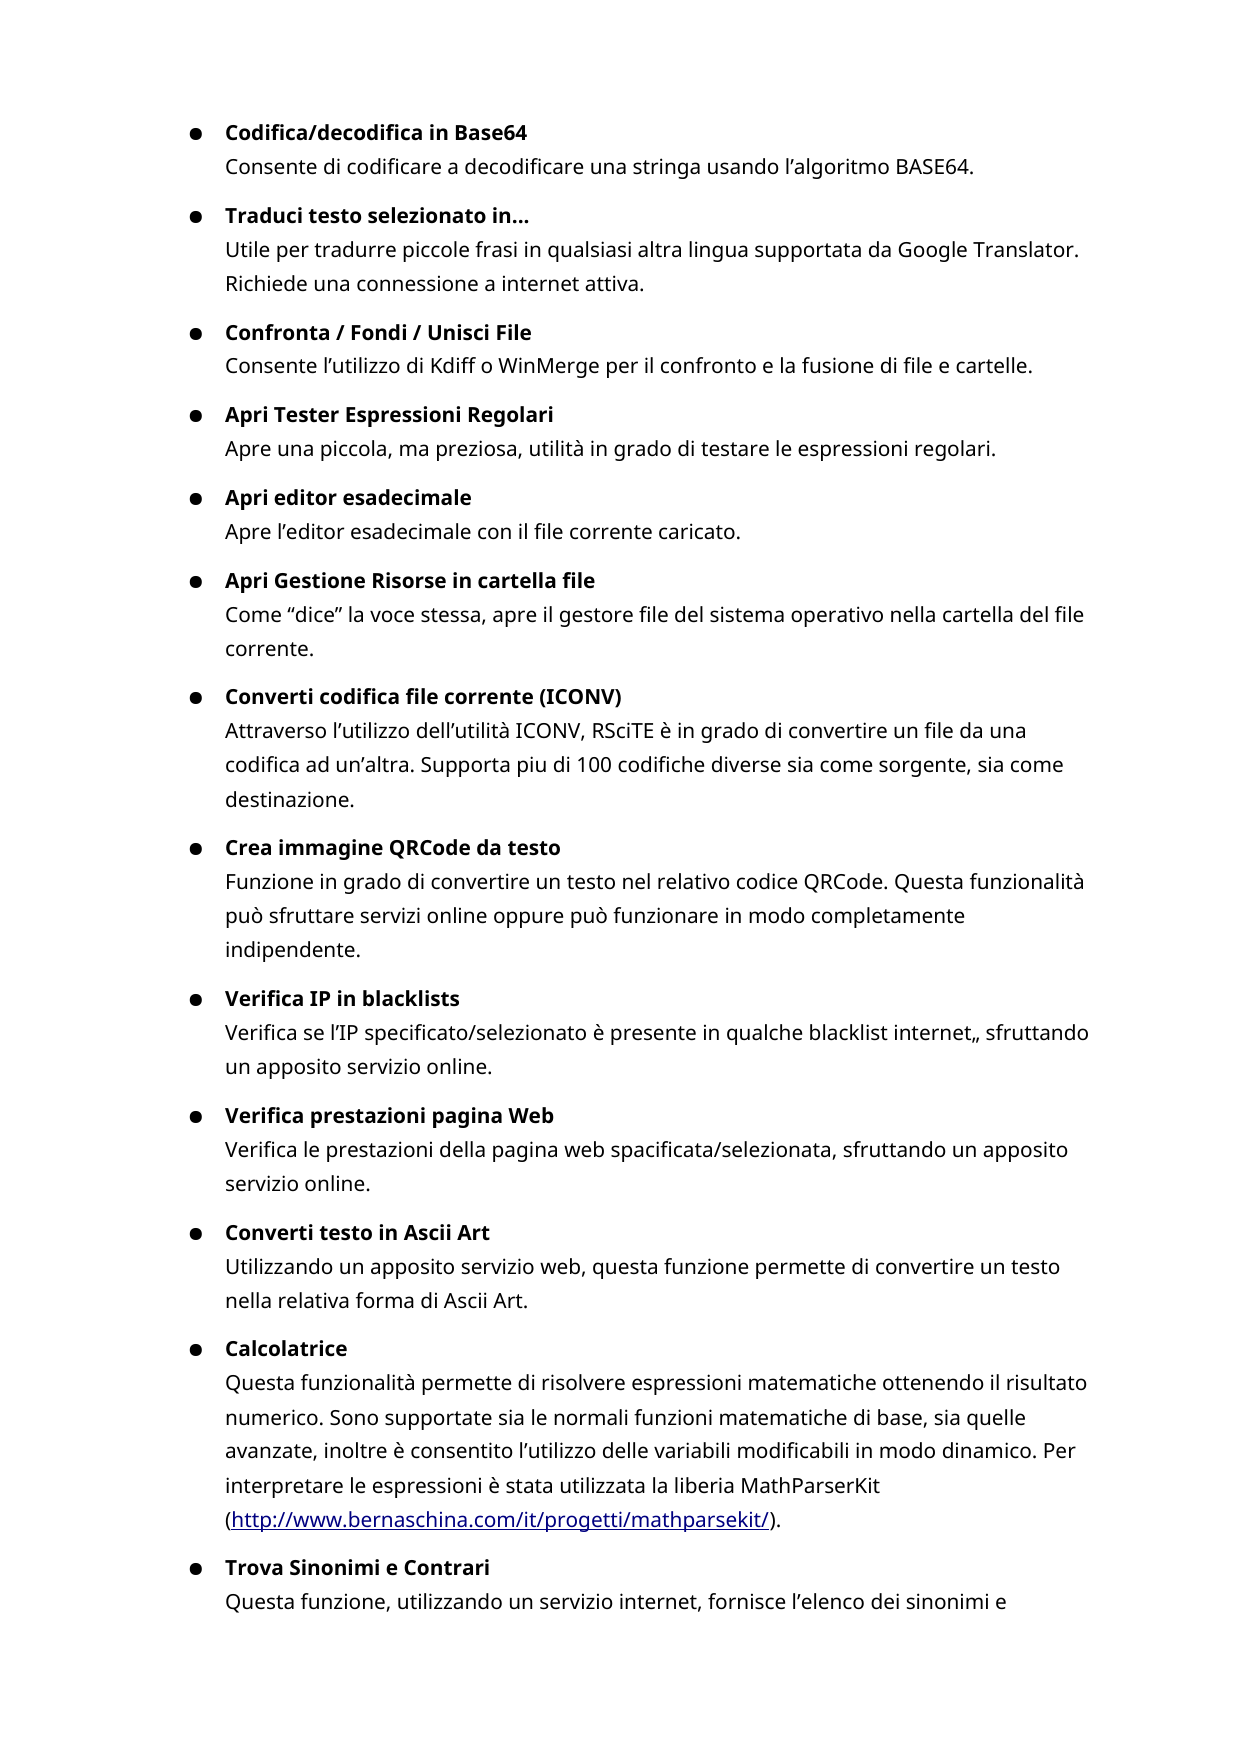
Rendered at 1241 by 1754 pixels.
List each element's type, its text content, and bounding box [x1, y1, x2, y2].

list Verifica IP in blacklists Verifica se l’IP specificato/selezionato è presente in qualche blacklist internet„ sfruttando un apposito servizio online. [187, 984, 1090, 1081]
list Trova Sinonimi e Contrari Questa funzione, utilizzando un servizio internet, fornisce l’elenco dei sinonimi e [187, 1553, 1090, 1616]
list Confronta / Fondi / Unisci File Consente l’utilizzo di Kdiff o WinMerge per il confronto e la fusione di file e cartelle. [187, 318, 1090, 380]
list Codifica/decodifica in Base64 Consente di codificare a decodificare una stringa usando l’algoritmo BASE64. [187, 118, 1090, 181]
list Apri Gestione Risorse in cartella file Come “dice” la voce stessa, apre il gestore file del sistema operativo nella cartella del file corrente. [187, 566, 1090, 662]
list Calcolatrice Questa funzionalità permette di risolvere espressioni matematiche ottenendo il risultato numerico. Sono supportate sia le normali funzioni matematiche di base, sia quelle avanzate, inoltre è consentito l’utilizzo delle variabili modificabili in modo dinamico. Per interpretare le espressioni è stata utilizzata la liberia MathParserKit (http://www.bernaschina.com/it/progetti/mathparsekit/). [187, 1334, 1090, 1533]
list Apri Tester Espressioni Regolari Apre una piccola, ma preziosa, utilità in grado di testare le espressioni regolari. [187, 400, 1090, 463]
list Traduci testo selezionato in... Utile per tradurre piccole frasi in qualsiasi altra lingua supportata da Google Translator. Richiede una connessione a internet attiva. [187, 201, 1090, 297]
list Crea immagine QRCode da testo Funzione in grado di convertire un testo nel relativo codice QRCode. Questa funzionalità può sfruttare servizi online oppure può funzionare in modo completamente indipendente. [187, 833, 1090, 964]
list Apri editor esadecimale Apre l’editor esadecimale con il file corrente caricato. [187, 483, 1090, 546]
list Converti codifica file corrente (ICONV) Attraverso l’utilizzo dell’utilità ICONV, RSciTE è in grado di convertire un file da una codifica ad un’altra. Supporta piu di 100 codifiche diverse sia come sorgente, sia come destinazione. [187, 682, 1090, 813]
list Verifica prestazioni pagina Web Verifica le prestazioni della pagina web spacificata/selezionata, sfruttando un apposito servizio online. [187, 1101, 1090, 1197]
list Converti testo in Ascii Art Utilizzando un apposito servizio web, questa funzione permette di convertire un testo nella relativa forma di Ascii Art. [187, 1218, 1090, 1314]
